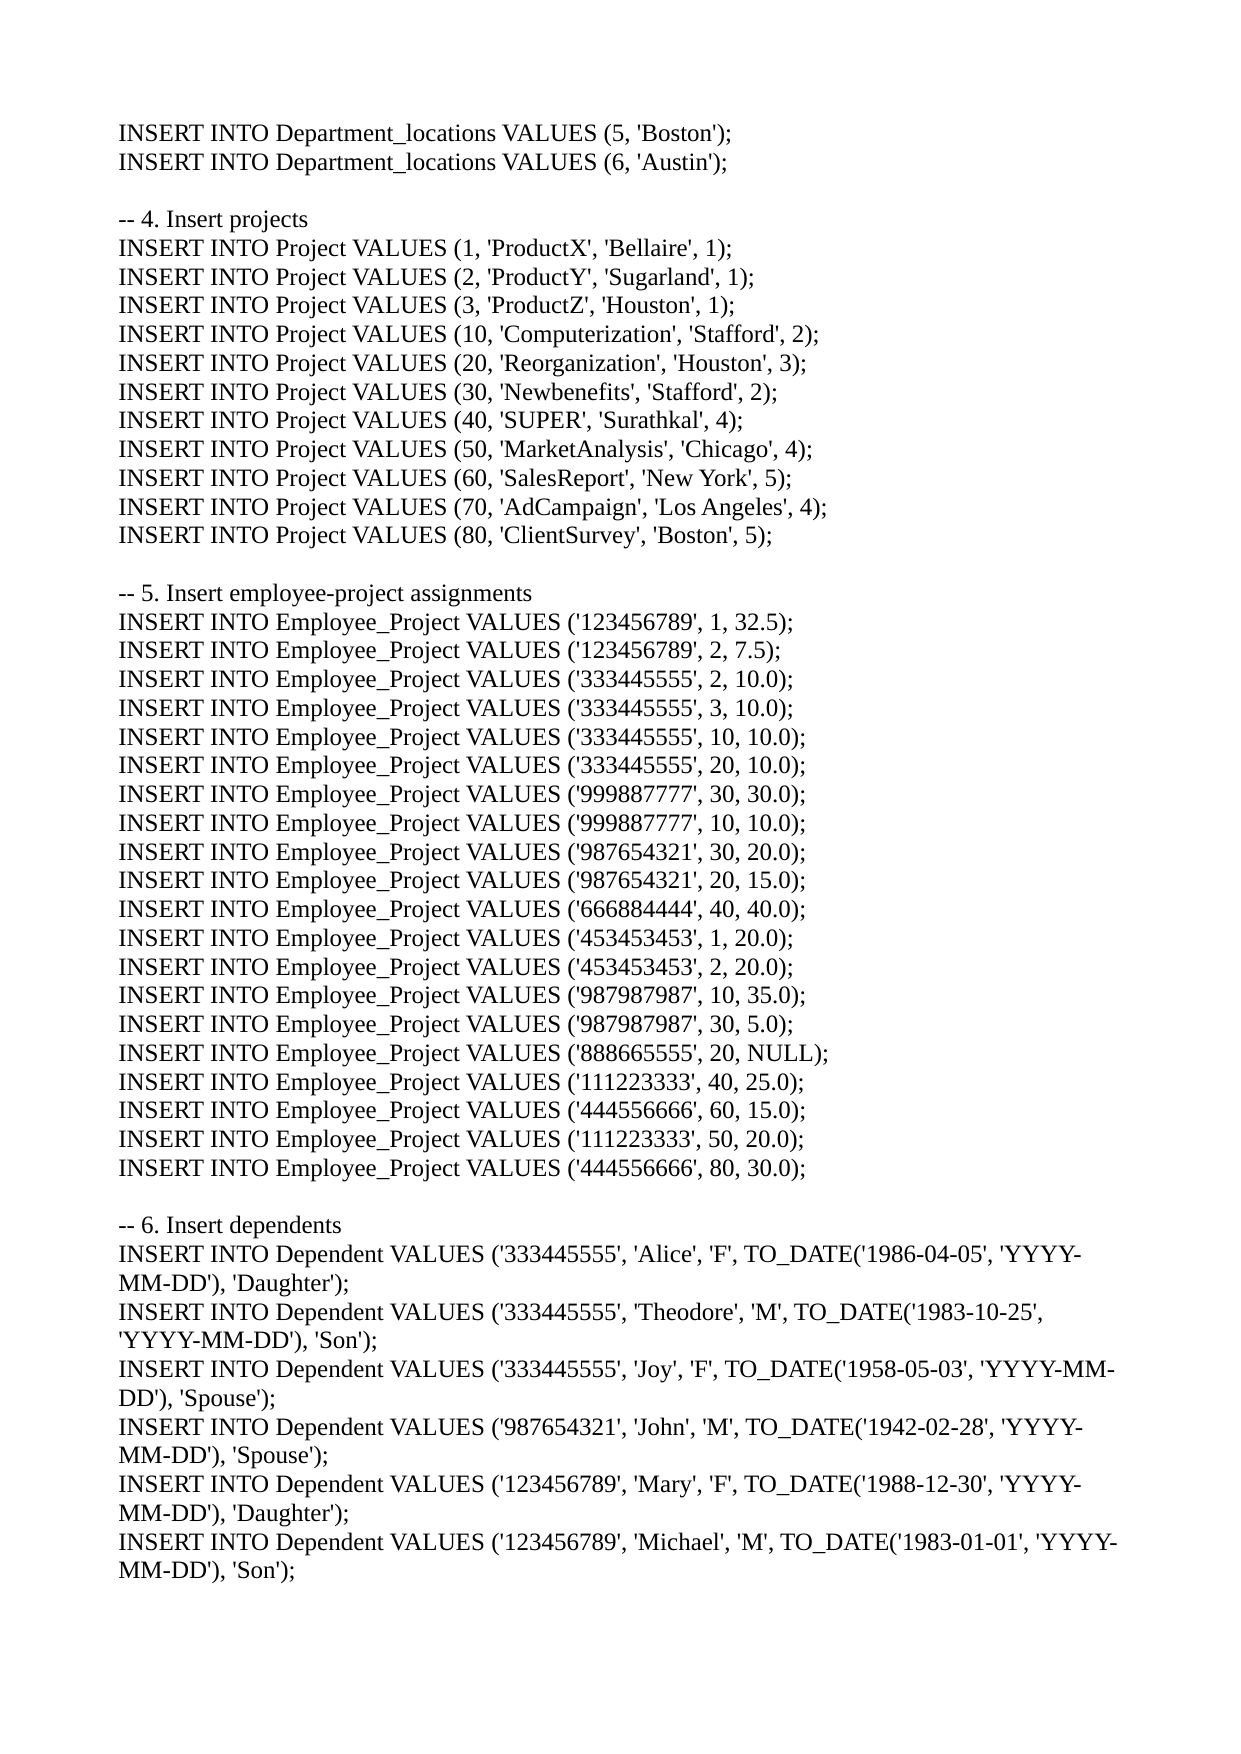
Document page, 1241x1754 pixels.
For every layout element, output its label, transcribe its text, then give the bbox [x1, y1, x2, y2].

text -- 4. Insert projects [118, 204, 1122, 233]
text INSERT INTO Dependent VALUES ('333445555', 'Theodore', 'M', TO_DATE('1983-10-25', 'YYYY-MM-DD'), 'Son'); [118, 1297, 1122, 1354]
text INSERT INTO Project VALUES (3, 'ProductZ', 'Houston', 1); [118, 291, 1122, 319]
text INSERT INTO Employee_Project VALUES ('987654321', 30, 20.0); [118, 837, 1122, 866]
text INSERT INTO Project VALUES (70, 'AdCampaign', 'Los Angeles', 4); [118, 492, 1122, 521]
text INSERT INTO Employee_Project VALUES ('999887777', 30, 30.0); [118, 779, 1122, 808]
text INSERT INTO Project VALUES (2, 'ProductY', 'Sugarland', 1); [118, 262, 1122, 291]
text INSERT INTO Employee_Project VALUES ('111223333', 50, 20.0); [118, 1124, 1122, 1153]
text INSERT INTO Project VALUES (30, 'Newbenefits', 'Stafford', 2); [118, 377, 1122, 406]
text INSERT INTO Project VALUES (40, 'SUPER', 'Surathkal', 4); [118, 406, 1122, 434]
text INSERT INTO Project VALUES (10, 'Computerization', 'Stafford', 2); [118, 319, 1122, 348]
text INSERT INTO Project VALUES (60, 'SalesReport', 'New York', 5); [118, 463, 1122, 492]
text INSERT INTO Department_locations VALUES (6, 'Austin'); [118, 147, 1122, 176]
text INSERT INTO Employee_Project VALUES ('666884444', 40, 40.0); [118, 894, 1122, 923]
text INSERT INTO Employee_Project VALUES ('453453453', 1, 20.0); [118, 923, 1122, 952]
text INSERT INTO Employee_Project VALUES ('333445555', 3, 10.0); [118, 693, 1122, 722]
text INSERT INTO Project VALUES (50, 'MarketAnalysis', 'Chicago', 4); [118, 434, 1122, 463]
text INSERT INTO Employee_Project VALUES ('123456789', 1, 32.5); [118, 607, 1122, 636]
text INSERT INTO Employee_Project VALUES ('888665555', 20, NULL); [118, 1038, 1122, 1067]
text INSERT INTO Employee_Project VALUES ('333445555', 10, 10.0); [118, 722, 1122, 751]
text INSERT INTO Project VALUES (20, 'Reorganization', 'Houston', 3); [118, 348, 1122, 377]
text INSERT INTO Dependent VALUES ('333445555', 'Alice', 'F', TO_DATE('1986-04-05', 'YYYY-MM-DD'), 'Daughter'); [118, 1239, 1122, 1297]
text INSERT INTO Dependent VALUES ('123456789', 'Michael', 'M', TO_DATE('1983-01-01', 'YYYY-MM-DD'), 'Son'); [118, 1527, 1122, 1584]
text INSERT INTO Project VALUES (1, 'ProductX', 'Bellaire', 1); [118, 233, 1122, 262]
text INSERT INTO Employee_Project VALUES ('333445555', 20, 10.0); [118, 751, 1122, 779]
text INSERT INTO Department_locations VALUES (5, 'Boston'); [118, 118, 1122, 147]
text INSERT INTO Employee_Project VALUES ('987987987', 10, 35.0); [118, 981, 1122, 1009]
text INSERT INTO Dependent VALUES ('987654321', 'John', 'M', TO_DATE('1942-02-28', 'YYYY-MM-DD'), 'Spouse'); [118, 1412, 1122, 1469]
text INSERT INTO Project VALUES (80, 'ClientSurvey', 'Boston', 5); [118, 521, 1122, 549]
text INSERT INTO Employee_Project VALUES ('111223333', 40, 25.0); [118, 1067, 1122, 1096]
text INSERT INTO Employee_Project VALUES ('123456789', 2, 7.5); [118, 636, 1122, 664]
text -- 5. Insert employee-project assignments [118, 578, 1122, 607]
text -- 6. Insert dependents [118, 1211, 1122, 1239]
text INSERT INTO Dependent VALUES ('123456789', 'Mary', 'F', TO_DATE('1988-12-30', 'YYYY-MM-DD'), 'Daughter'); [118, 1469, 1122, 1527]
text INSERT INTO Employee_Project VALUES ('444556666', 60, 15.0); [118, 1096, 1122, 1124]
text INSERT INTO Dependent VALUES ('333445555', 'Joy', 'F', TO_DATE('1958-05-03', 'YYYY-MM-DD'), 'Spouse'); [118, 1354, 1122, 1412]
text INSERT INTO Employee_Project VALUES ('333445555', 2, 10.0); [118, 664, 1122, 693]
text INSERT INTO Employee_Project VALUES ('453453453', 2, 20.0); [118, 952, 1122, 981]
text INSERT INTO Employee_Project VALUES ('987654321', 20, 15.0); [118, 866, 1122, 894]
text INSERT INTO Employee_Project VALUES ('999887777', 10, 10.0); [118, 808, 1122, 837]
text INSERT INTO Employee_Project VALUES ('444556666', 80, 30.0); [118, 1153, 1122, 1182]
text INSERT INTO Employee_Project VALUES ('987987987', 30, 5.0); [118, 1009, 1122, 1038]
